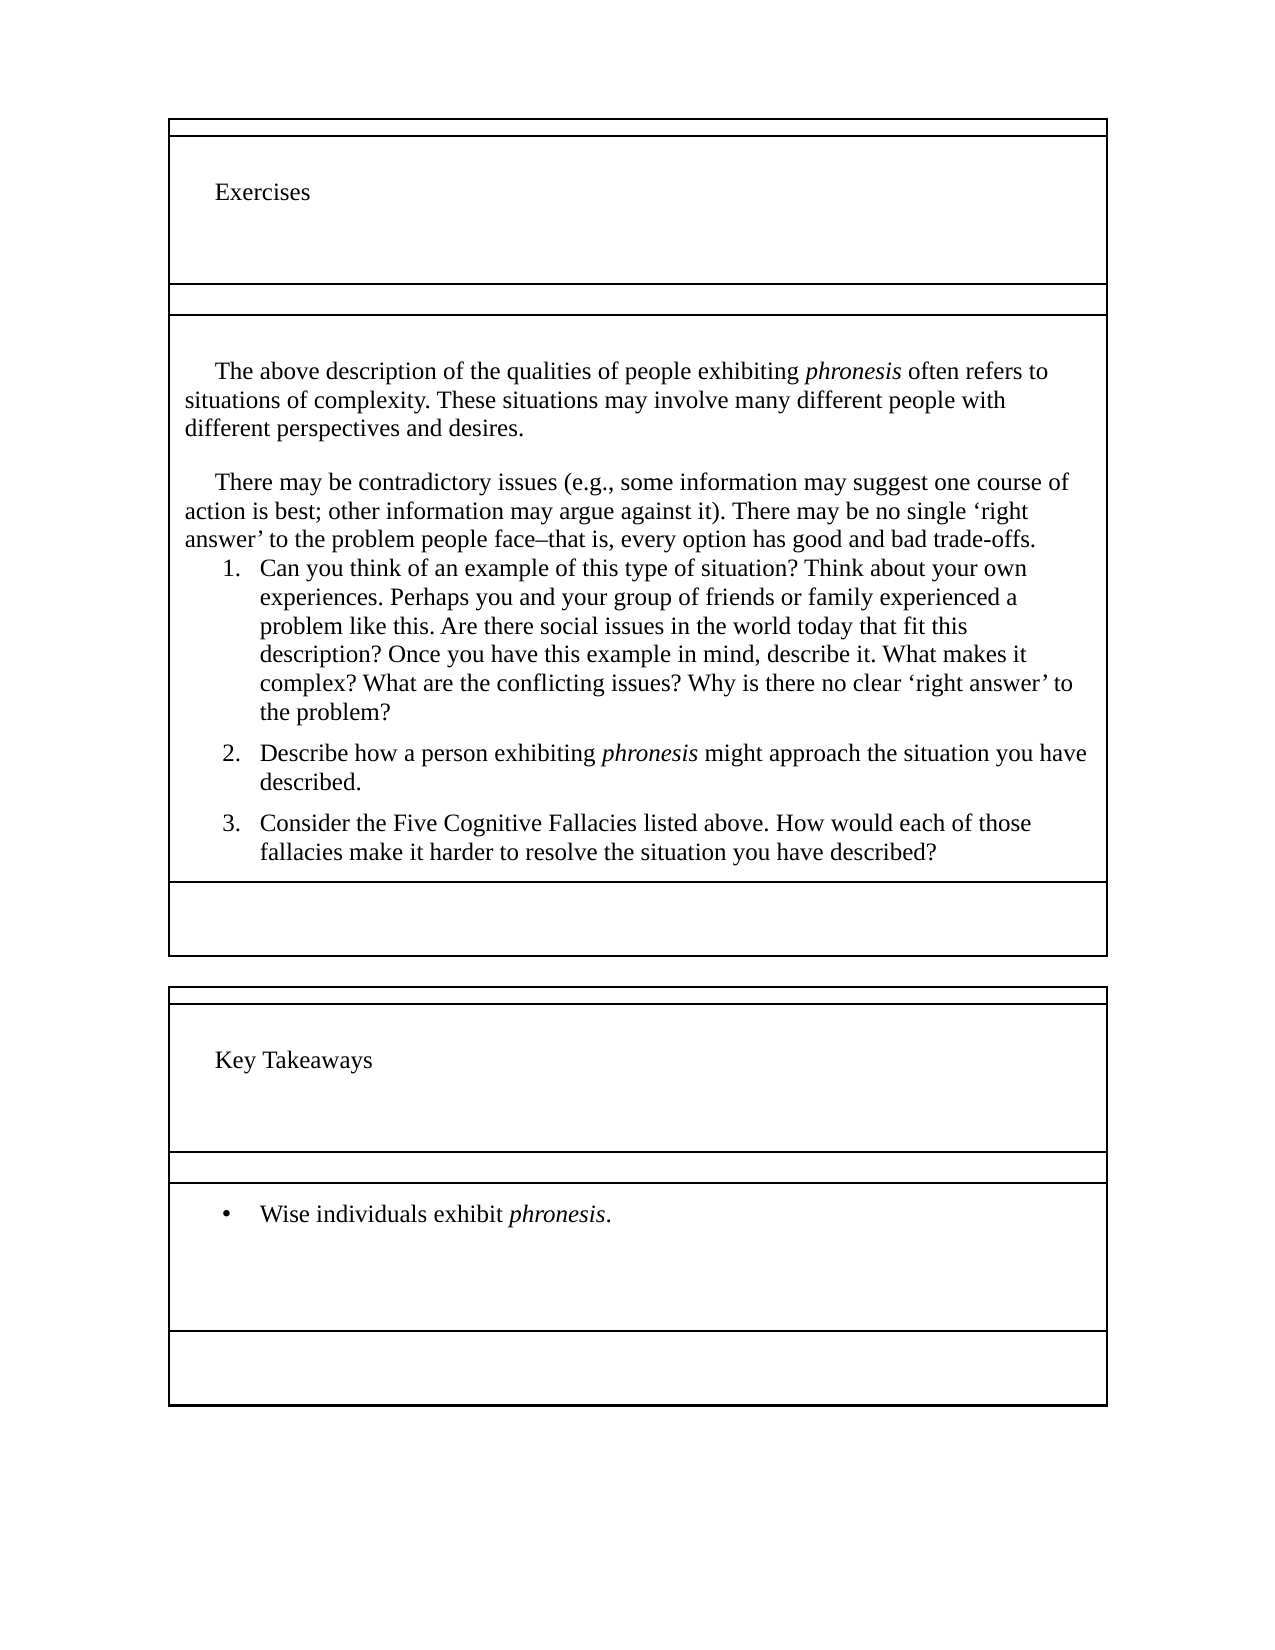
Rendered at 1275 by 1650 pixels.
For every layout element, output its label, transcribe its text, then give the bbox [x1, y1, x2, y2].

list Can you think of an example of this type of situation? Think about your own experiences. Perhaps you and your group of friends or family experienced a problem like this. Are there social issues in the world today that fit this description? Once you have this example in mind, describe it. What makes it complex? What are the conflicting issues? Why is there no clear ‘right answer’ to the problem? [222, 553, 1091, 726]
list Wise individuals exhibit phronesis. [222, 1199, 1091, 1228]
text Key Takeaways [184, 1045, 1091, 1074]
list Describe how a person exhibiting phronesis might approach the situation you have described. [222, 738, 1091, 796]
text There may be contradictory issues (e.g., some information may suggest one course of action is best; other information may argue against it). There may be no single ‘right answer’ to the problem people face–that is, every option has good and bad trade-offs. [184, 467, 1091, 553]
text Exercises [184, 177, 1091, 206]
list Consider the Five Cognitive Fallacies listed above. How would each of those fallacies make it harder to resolve the situation you have described? [222, 808, 1091, 866]
text The above description of the qualities of people exhibiting phronesis often refers to situations of complexity. These situations may involve many different people with different perspectives and desires. [184, 356, 1091, 442]
